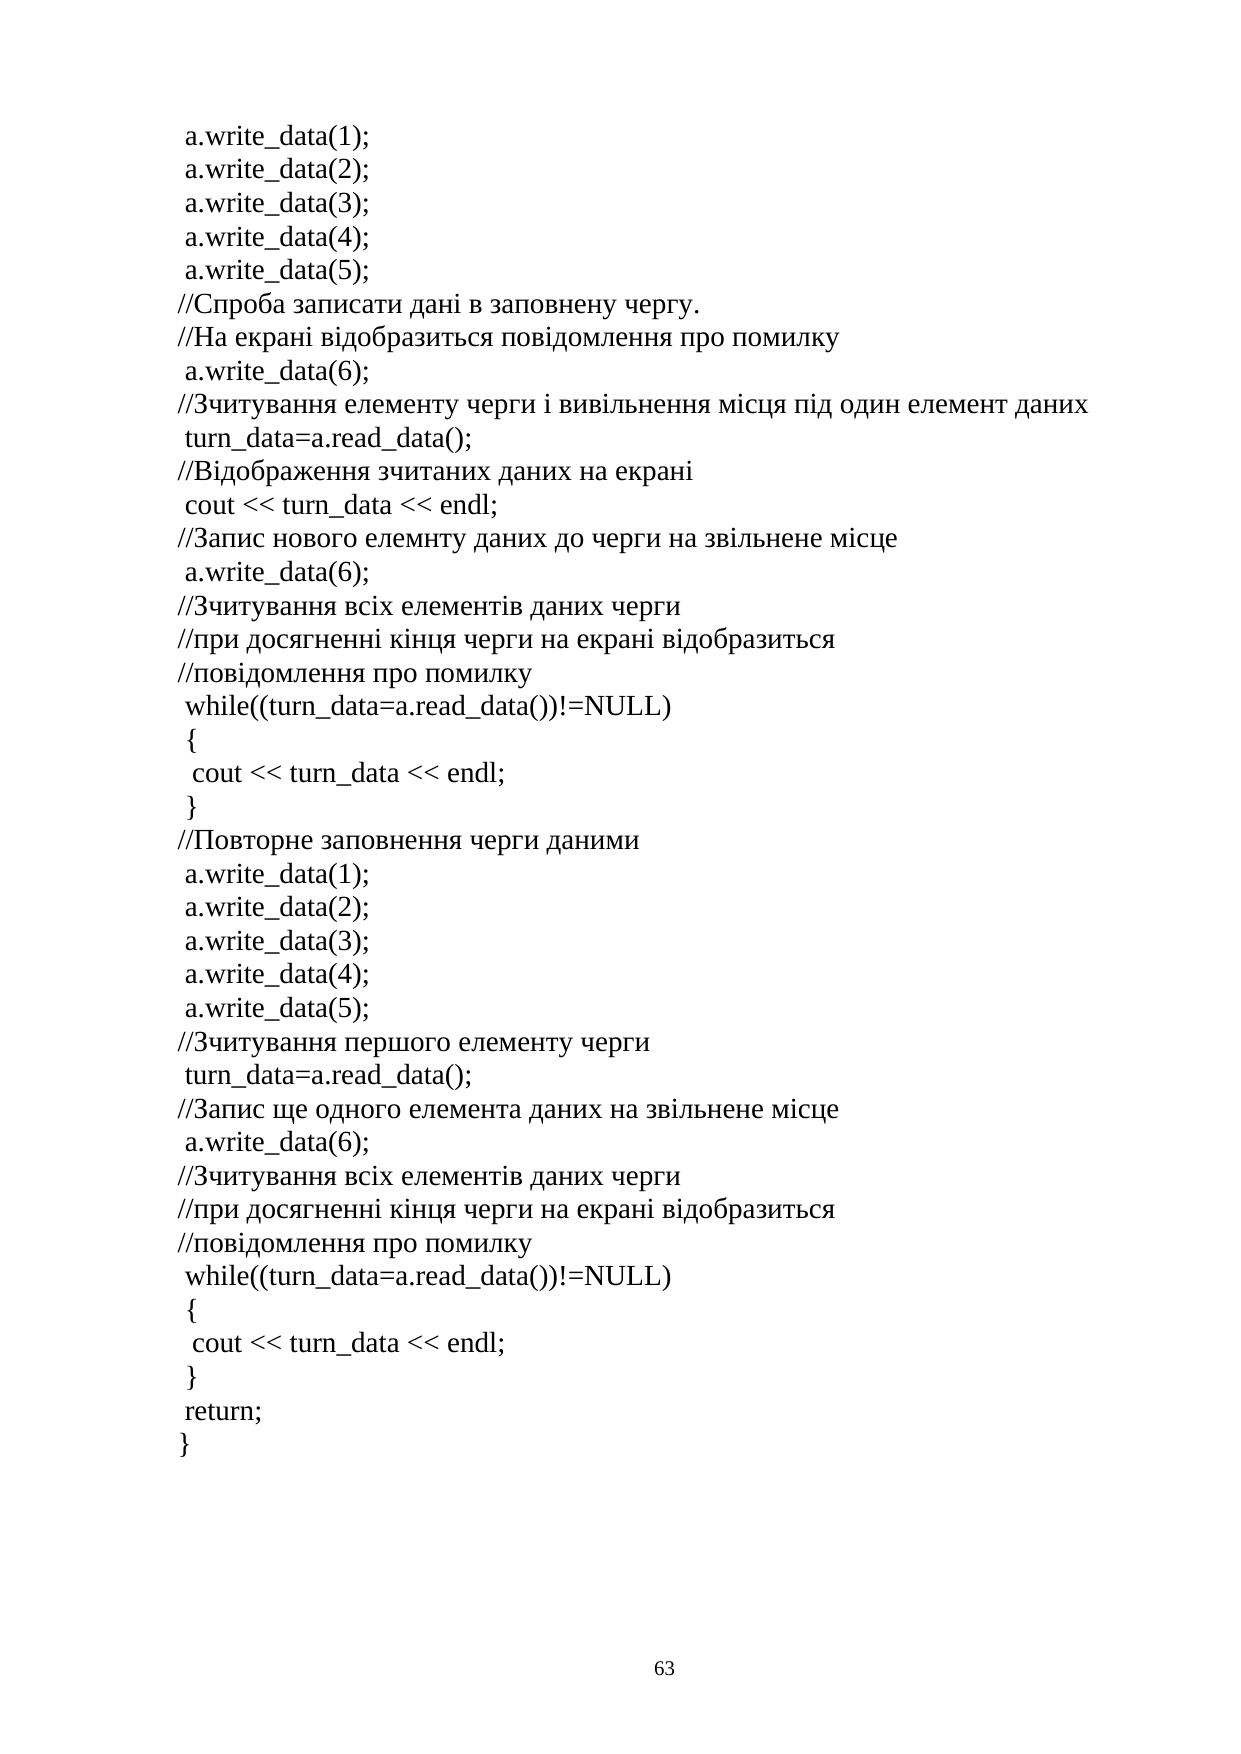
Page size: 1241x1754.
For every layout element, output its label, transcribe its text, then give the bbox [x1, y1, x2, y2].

text //Повторне заповнення черги даними [177, 822, 1152, 856]
text //Зчитування всіх елементів даних черги [177, 1158, 1152, 1191]
text { [177, 1292, 1152, 1326]
text a.write_data(1); [177, 118, 1152, 152]
text //На екрані відобразиться повідомлення про помилку [177, 319, 1152, 353]
text //при досягненні кінця черги на екрані відобразиться [177, 621, 1152, 655]
text } [177, 1359, 1152, 1393]
text //повідомлення про помилку [177, 1225, 1152, 1258]
text a.write_data(4); [177, 219, 1152, 252]
text //Зчитування елементу черги і вивільнення місця під один елемент даних [177, 386, 1152, 420]
text //Зчитування всіх елементів даних черги [177, 588, 1152, 621]
text } [177, 789, 1152, 822]
text } [177, 1426, 1152, 1460]
text turn_data=a.read_data(); [177, 420, 1152, 453]
text //при досягненні кінця черги на екрані відобразиться [177, 1191, 1152, 1225]
text //Запис нового елемнту даних до черги на звільнене місце [177, 521, 1152, 554]
text a.write_data(2); [177, 889, 1152, 923]
text cout << turn_data << endl; [177, 1326, 1152, 1359]
text return; [177, 1393, 1152, 1426]
text a.write_data(3); [177, 923, 1152, 957]
text cout << turn_data << endl; [177, 755, 1152, 789]
text //повідомлення про помилку [177, 655, 1152, 688]
text a.write_data(2); [177, 152, 1152, 185]
text while((turn_data=a.read_data())!=NULL) [177, 688, 1152, 722]
text a.write_data(5); [177, 990, 1152, 1024]
text a.write_data(3); [177, 185, 1152, 219]
text while((turn_data=a.read_data())!=NULL) [177, 1258, 1152, 1292]
text cout << turn_data << endl; [177, 487, 1152, 521]
text { [177, 722, 1152, 755]
text a.write_data(6); [177, 1124, 1152, 1158]
text a.write_data(4); [177, 957, 1152, 990]
text //Відображення зчитаних даних на екрані [177, 453, 1152, 487]
text //Запис ще одного елемента даних на звільнене місце [177, 1091, 1152, 1124]
text a.write_data(1); [177, 856, 1152, 889]
text a.write_data(6); [177, 353, 1152, 386]
text //Спроба записати дані в заповнену чергу. [177, 286, 1152, 319]
text a.write_data(5); [177, 252, 1152, 286]
text turn_data=a.read_data(); [177, 1057, 1152, 1091]
text a.write_data(6); [177, 554, 1152, 588]
text //Зчитування першого елементу черги [177, 1024, 1152, 1057]
